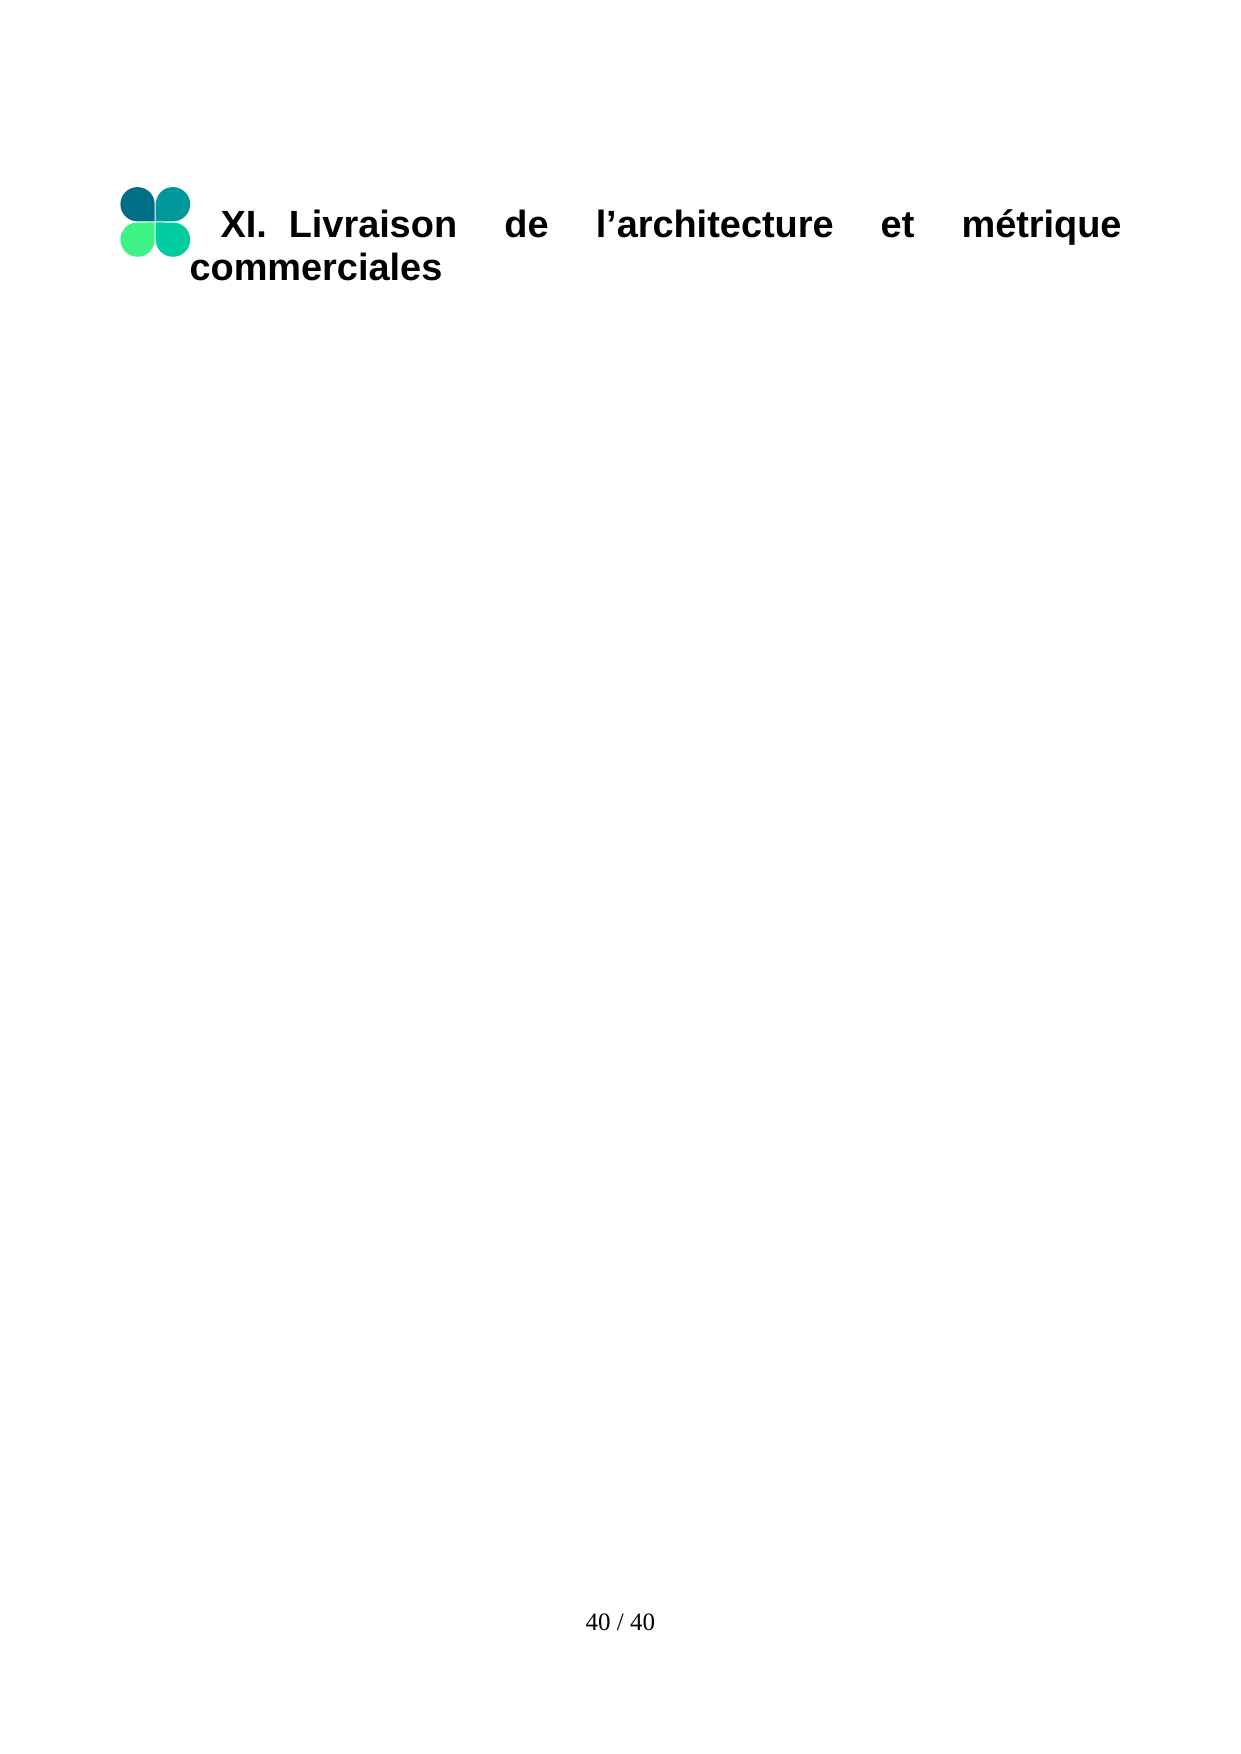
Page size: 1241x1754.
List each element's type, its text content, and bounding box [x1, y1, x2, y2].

subtitle Livraison de l’architecture et métrique commerciales [118, 201, 1122, 289]
